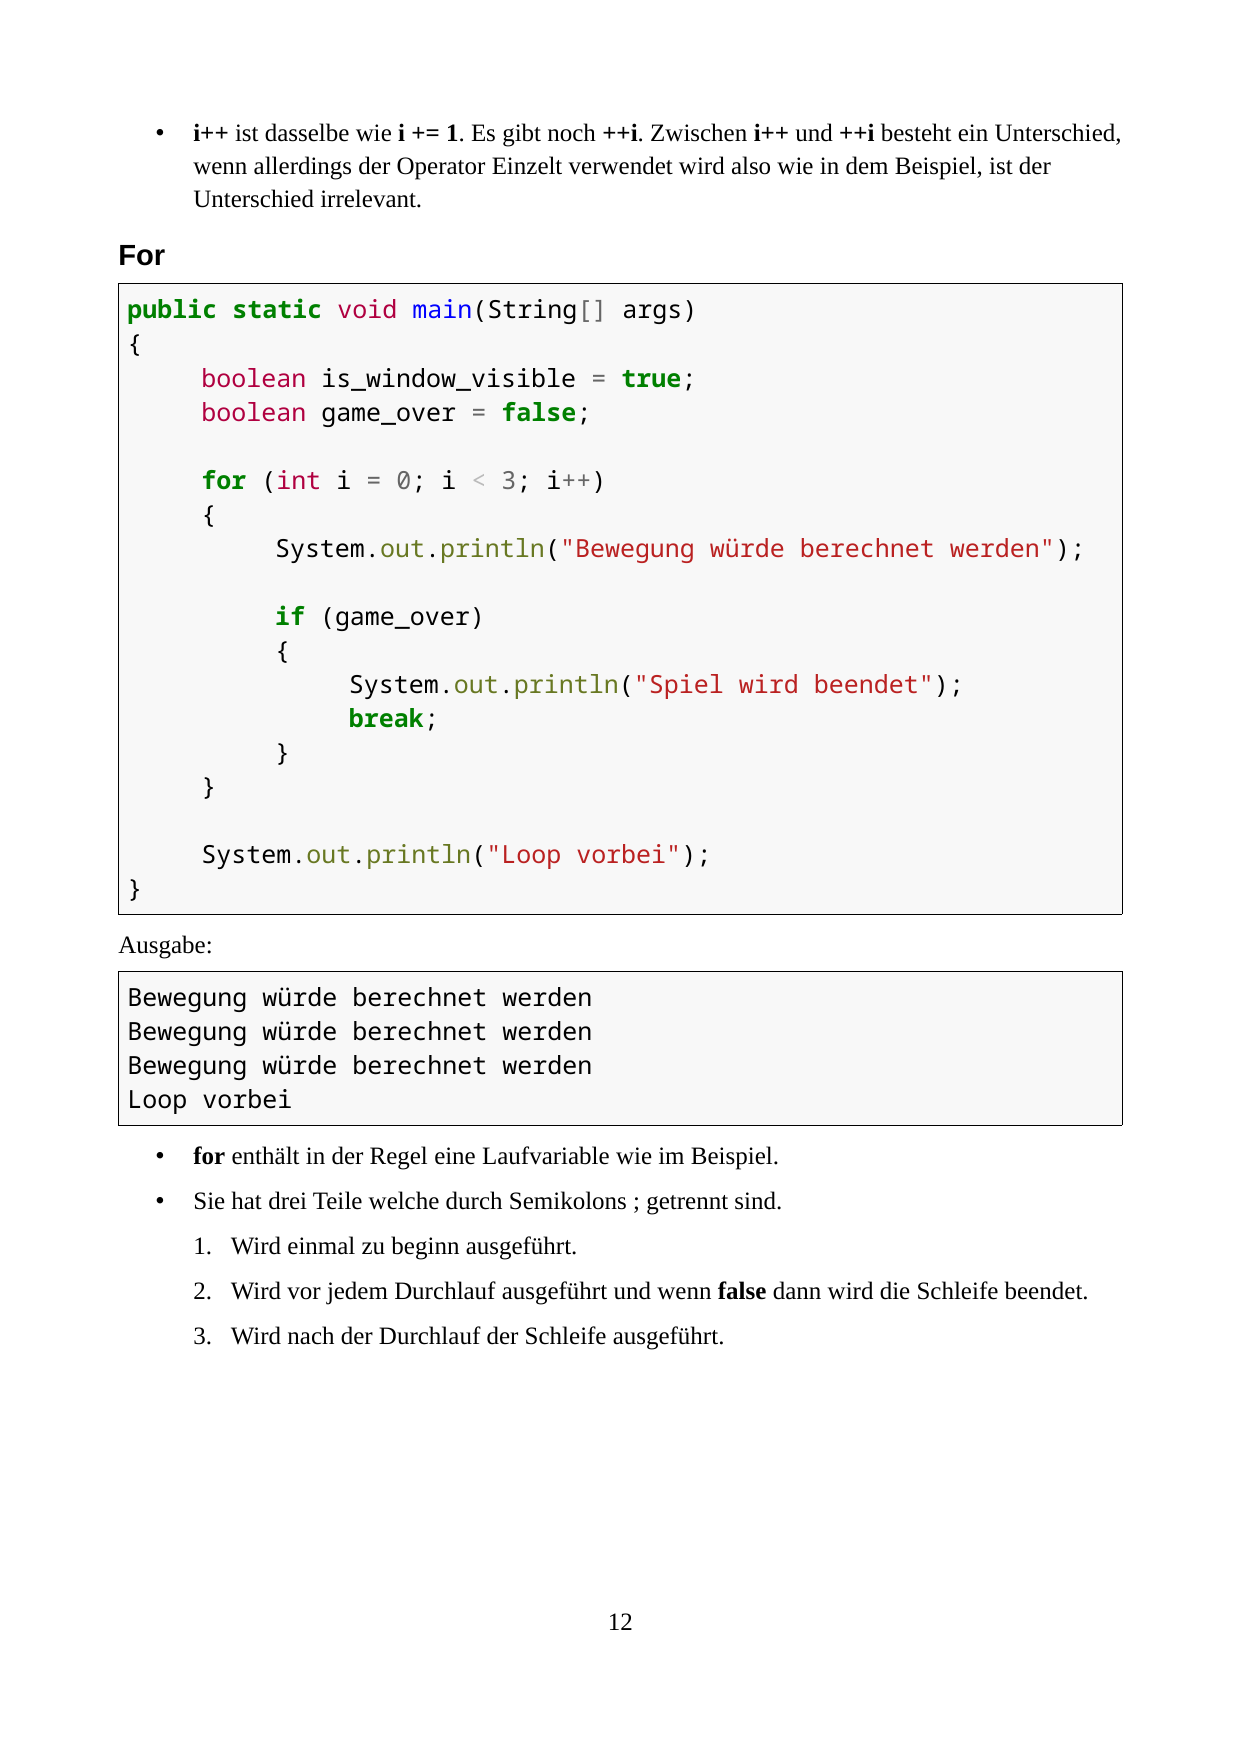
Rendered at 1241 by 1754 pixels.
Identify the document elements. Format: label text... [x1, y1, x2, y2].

text Bewegung würde berechnet werden [127, 980, 1113, 1014]
list i++ ist dasselbe wie i += 1. Es gibt noch ++i. Zwischen i++ und ++i besteht ein Unterschied, wenn allerdings der Operator Einzelt verwendet wird also wie in dem Beispiel, ist der Unterschied irrelevant. [156, 118, 1122, 213]
text System.out.println("Spiel wird beendet"); [127, 667, 1113, 701]
text boolean game_over = false; [127, 394, 1113, 428]
text break; [127, 701, 1113, 735]
list Wird vor jedem Durchlauf ausgeführt und wenn false dann wird die Schleife beendet. [193, 1276, 1122, 1305]
text public static void main(String[] args) [127, 292, 1113, 326]
text { [127, 633, 1113, 667]
text Ausgabe: [118, 915, 1122, 959]
text Bewegung würde berechnet werden [127, 1014, 1113, 1048]
text } [127, 769, 1113, 803]
text { [127, 326, 1113, 360]
text Bewegung würde berechnet werden [127, 1048, 1113, 1082]
text { [127, 496, 1113, 531]
text System.out.println("Bewegung würde berechnet werden"); [127, 531, 1113, 564]
text boolean is_window_visible = true; [127, 360, 1113, 394]
text System.out.println("Loop vorbei"); [127, 837, 1113, 871]
text } [127, 871, 1113, 905]
text if (game_over) [127, 599, 1113, 633]
list Wird nach der Durchlauf der Schleife ausgeführt. [193, 1321, 1122, 1349]
list for enthält in der Regel eine Laufvariable wie im Beispiel. [156, 1126, 1122, 1170]
text } [127, 735, 1113, 769]
text Loop vorbei [127, 1082, 1113, 1116]
list Wird einmal zu beginn ausgeführt. [193, 1231, 1122, 1260]
subtitle For [94, 238, 1122, 271]
text for (int i = 0; i < 3; i++) [127, 462, 1113, 496]
list Sie hat drei Teile welche durch Semikolons ; getrennt sind. [156, 1186, 1122, 1215]
